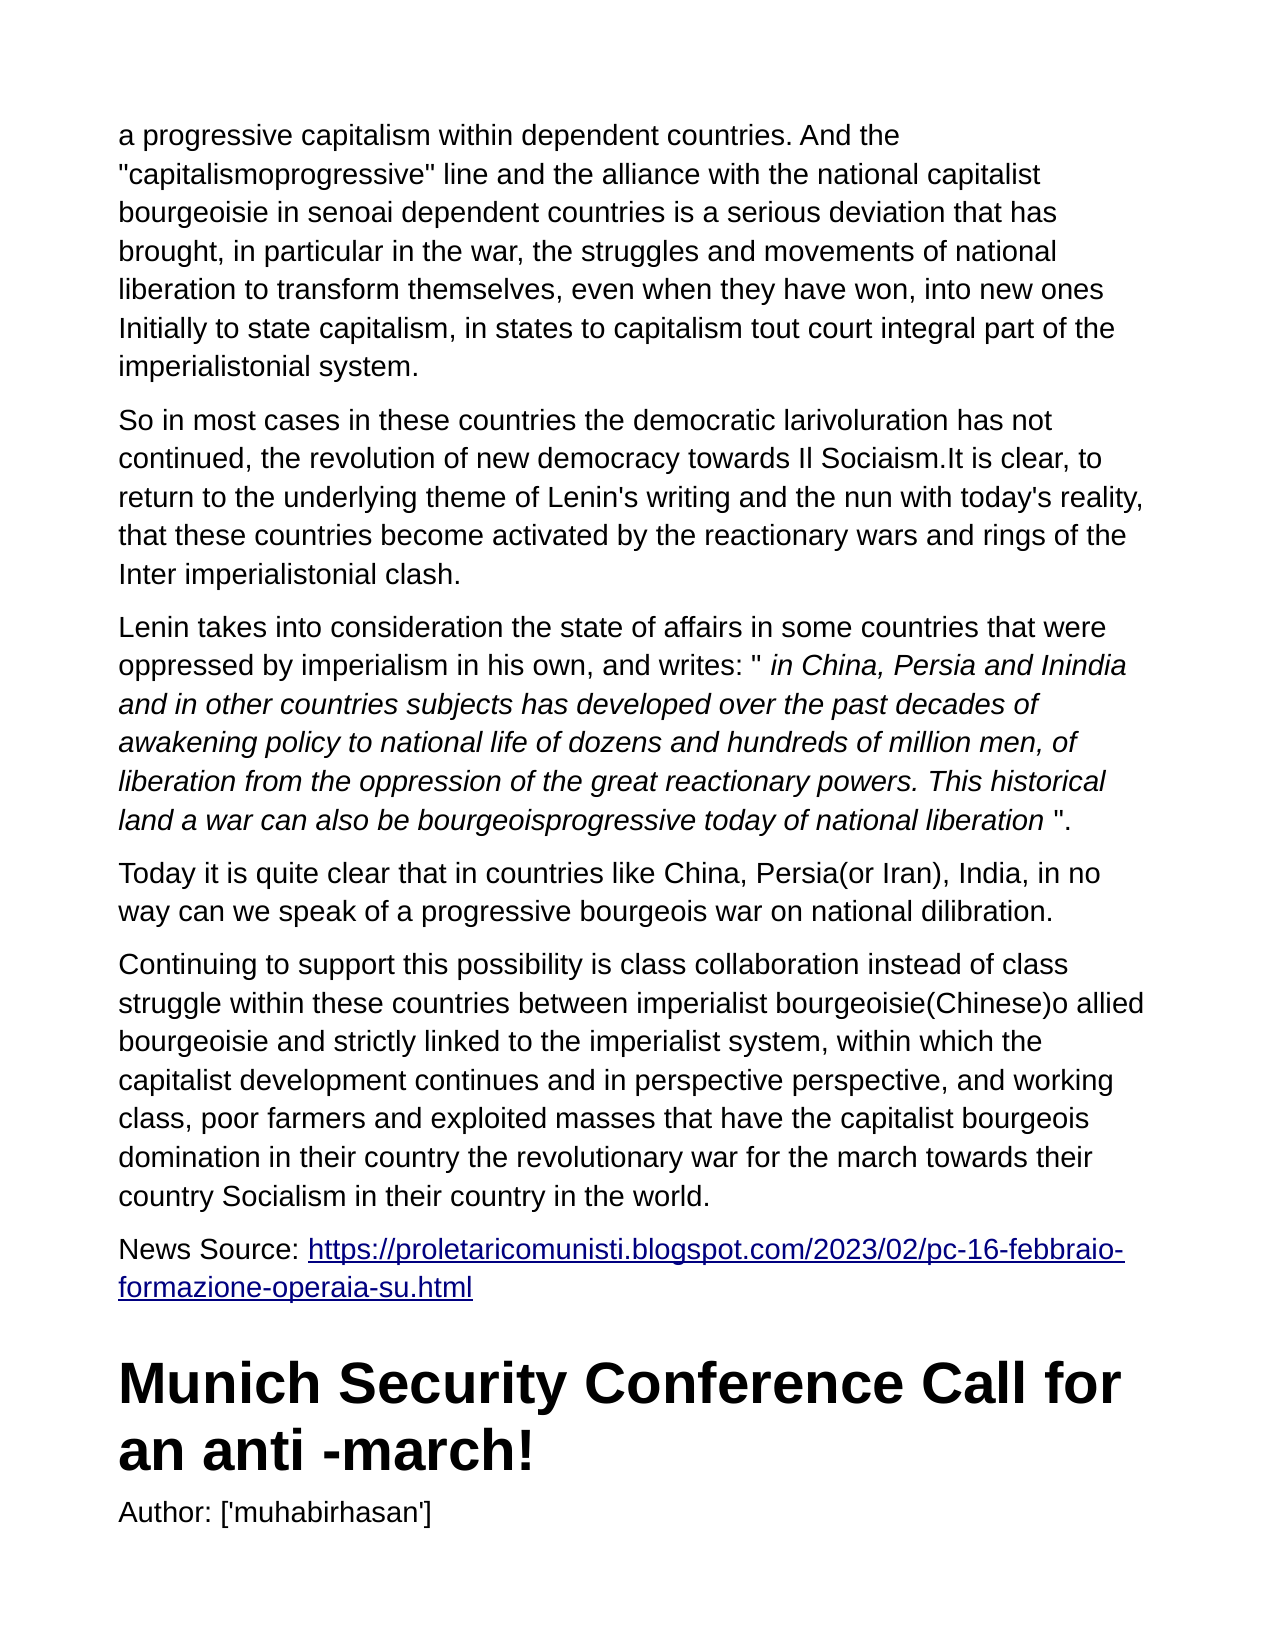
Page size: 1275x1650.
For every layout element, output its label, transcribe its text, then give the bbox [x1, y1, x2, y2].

text Author: ['muhabirhasan'] [118, 1495, 1157, 1528]
text a progressive capitalism within dependent countries. And the "capitalismoprogressive" line and the alliance with the national capitalist bourgeoisie in senoai dependent countries is a serious deviation that has brought, in particular in the war, the struggles and movements of national liberation to transform themselves, even when they have won, into new ones Initially to state capitalism, in states to capitalism tout court integral part of the imperialistonial system. [118, 118, 1157, 383]
text Lenin takes into consideration the state of affairs in some countries that were oppressed by imperialism in his own, and writes: " in China, Persia and Inindia and in other countries subjects has developed over the past decades of awakening policy to national life of dozens and hundreds of million men, of liberation from the oppression of the great reactionary powers. This historical land a war can also be bourgeoisprogressive today of national liberation ". [118, 610, 1157, 836]
text News Source: https://proletaricomunisti.blogspot.com/2023/02/pc-16-febbraio-formazione-operaia-su.html [118, 1232, 1157, 1304]
subtitle Munich Security Conference Call for an anti -march! [118, 1348, 1157, 1482]
text So in most cases in these countries the democratic larivoluration has not continued, the revolution of new democracy towards Il Sociaism.It is clear, to return to the underlying theme of Lenin's writing and the nun with today's reality, that these countries become activated by the reactionary wars and rings of the Inter imperialistonial clash. [118, 402, 1157, 590]
text Today it is quite clear that in countries like China, Persia(or Iran), India, in no way can we speak of a progressive bourgeois war on national dilibration. [118, 856, 1157, 928]
text Continuing to support this possibility is class collaboration instead of class struggle within these countries between imperialist bourgeoisie(Chinese)o allied bourgeoisie and strictly linked to the imperialist system, within which the capitalist development continues and in perspective perspective, and working class, poor farmers and exploited masses that have the capitalist bourgeois domination in their country the revolutionary war for the march towards their country Socialism in their country in the world. [118, 947, 1157, 1212]
